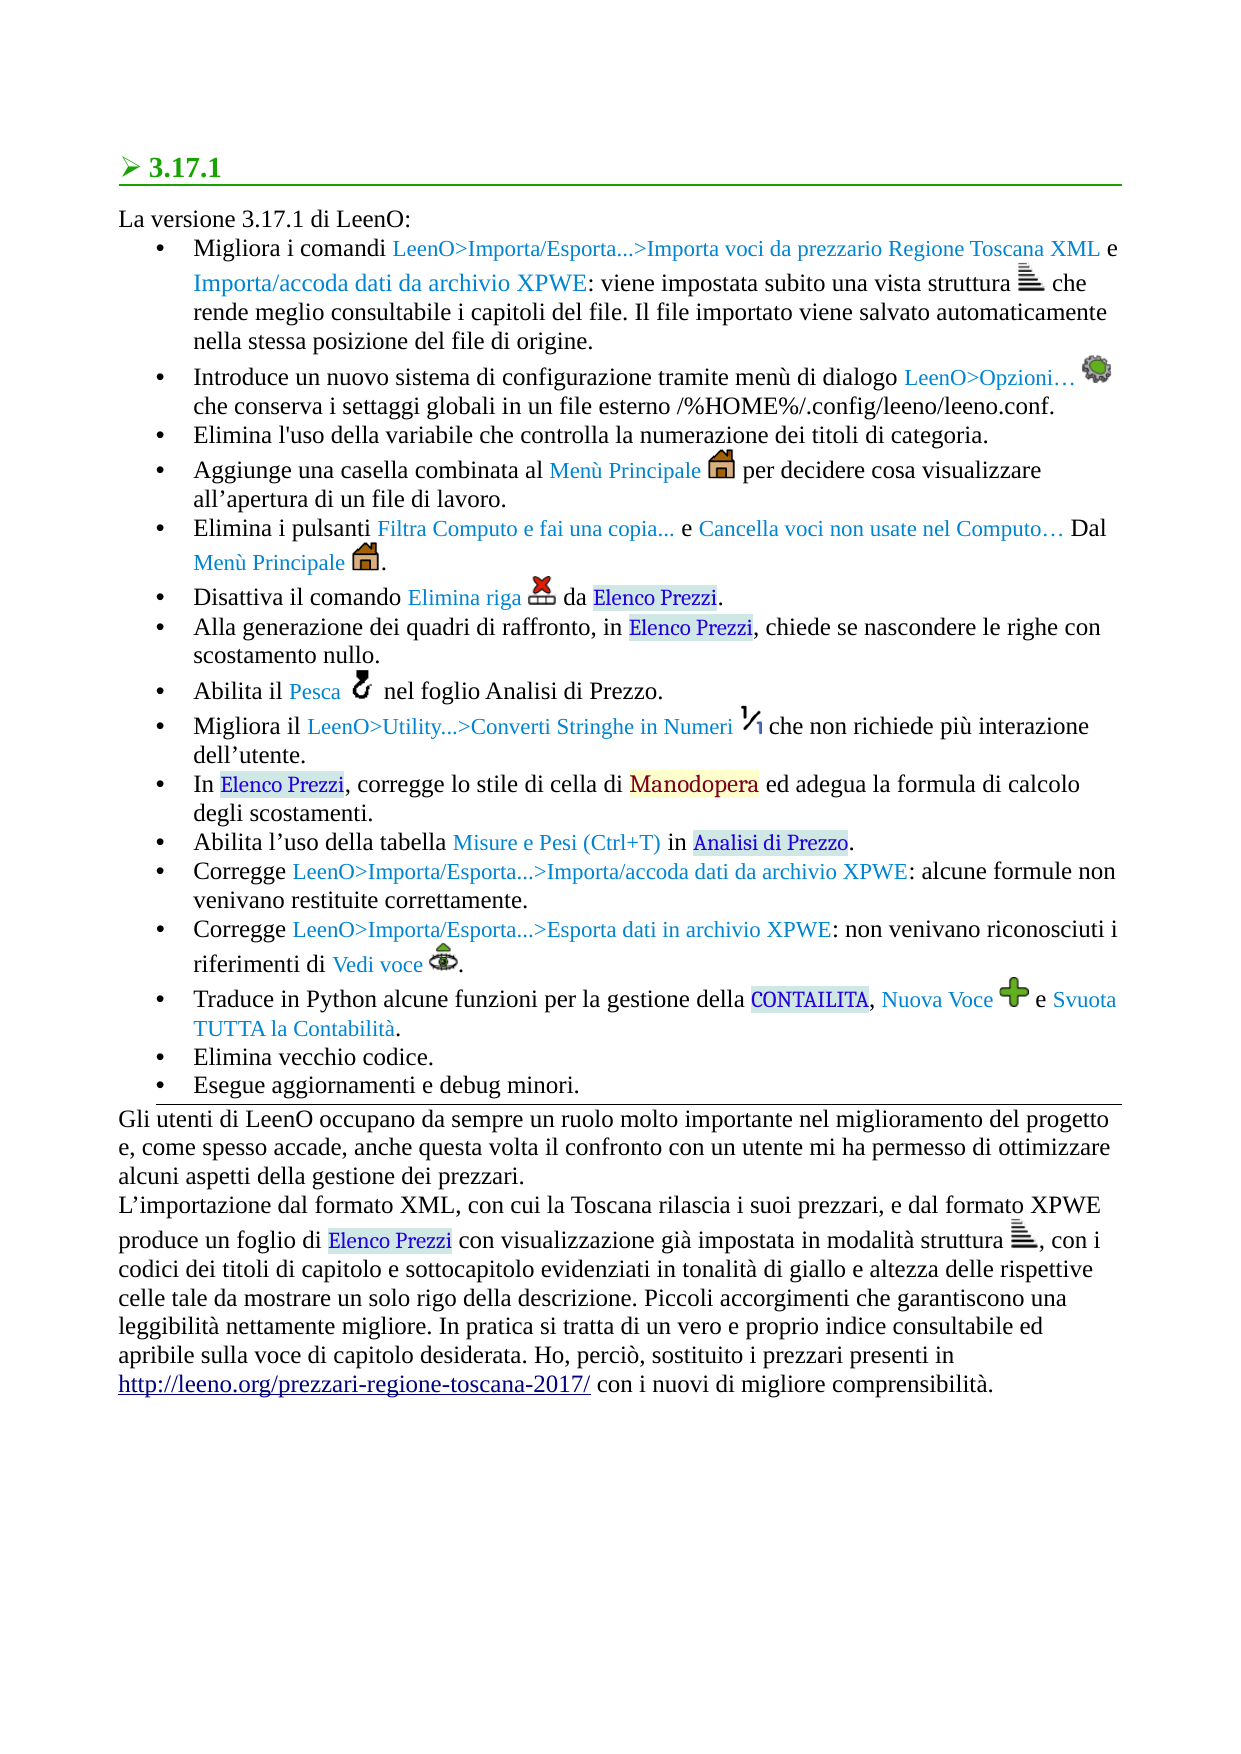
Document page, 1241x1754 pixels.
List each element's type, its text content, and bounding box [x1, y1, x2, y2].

picture [1010, 1218, 1039, 1249]
list Aggiunge una casella combinata al Menù Principale per decidere cosa visualizzare all’apertura di un file di lavoro. [156, 449, 1122, 512]
picture [999, 977, 1029, 1007]
list Alla generazione dei quadri di raffronto, in Elenco Prezzi, chiede se nascondere le righe con scostamento nullo. [156, 611, 1122, 669]
list Elimina l'uso della variabile che controlla la numerazione dei titoli di categoria. [156, 420, 1122, 449]
text Gli utenti di LeenO occupano da sempre un ruolo molto importante nel miglioramento del progetto e, come spesso accade, anche questa volta il confronto con un utente mi ha permesso di ottimizzare alcuni aspetti della gestione dei prezzari. [118, 1104, 1122, 1190]
list Elimina i pulsanti Filtra Computo e fai una copia... e Cancella voci non usate nel Computo… Dal Menù Principale . [156, 512, 1122, 576]
list Introduce un nuovo sistema di configurazione tramite menù di dialogo LeenO>Opzioni… che conserva i settaggi globali in un file esterno /%HOME%/.config/leeno/leeno.conf. [156, 354, 1122, 420]
list Corregge LeenO>Importa/Esporta...>Esporta dati in archivio XPWE: non venivano riconosciuti i riferimenti di Vedi voce . [156, 914, 1122, 977]
list Traduce in Python alcune funzioni per la gestione della CONTAILITA, Nuova Voce e Svuota TUTTA la Contabilità. [156, 977, 1122, 1041]
subtitle 3.17.1 [119, 150, 1122, 184]
list Disattiva il comando Elimina riga da Elenco Prezzi. [156, 576, 1122, 611]
text La versione 3.17.1 di LeenO: [118, 204, 1122, 233]
list Migliora i comandi LeenO>Importa/Esporta...>Importa voci da prezzario Regione Toscana XML e Importa/accoda dati da archivio XPWE: viene impostata subito una vista struttura che rende meglio consultabile i capitoli del file. Il file importato viene salvato automaticamente nella stessa posizione del file di origine. [156, 233, 1122, 354]
list Migliora il LeenO>Utility...>Converti Stringhe in Numeri che non richiede più interazione dell’utente. [156, 705, 1122, 768]
picture [1081, 354, 1112, 384]
picture [347, 669, 378, 700]
list Abilita l’uso della tabella Misure e Pesi (Ctrl+T) in Analisi di Prezzo. [156, 827, 1122, 856]
list Esegue aggiornamenti e debug minori. [156, 1070, 1122, 1104]
picture [351, 541, 381, 571]
picture [527, 576, 557, 606]
picture [428, 942, 459, 972]
text L’importazione dal formato XML, con cui la Toscana rilascia i suoi prezzari, e dal formato XPWE produce un foglio di Elenco Prezzi con visualizzazione già impostata in modalità struttura , con i codici dei titoli di capitolo e sottocapitolo evidenziati in tonalità di giallo e altezza delle rispettive celle tale da mostrare un solo rigo della descrizione. Piccoli accorgimenti che garantiscono una leggibilità nettamente migliore. In pratica si tratta di un vero e proprio indice consultabile ed apribile sulla voce di capitolo desiderata. Ho, perciò, sostituito i prezzari presenti in http://leeno.org/prezzari-regione-toscana-2017/ con i nuovi di migliore comprensibilità. [118, 1190, 1122, 1398]
picture [1017, 262, 1046, 292]
list Abilita il Pesca nel foglio Analisi di Prezzo. [156, 669, 1122, 705]
list Elimina vecchio codice. [156, 1041, 1122, 1070]
picture [707, 448, 737, 479]
list In Elenco Prezzi, corregge lo stile di cella di Manodopera ed adegua la formula di calcolo degli scostamenti. [156, 768, 1122, 827]
picture [739, 705, 763, 735]
list Corregge LeenO>Importa/Esporta...>Importa/accoda dati da archivio XPWE: alcune formule non venivano restituite correttamente. [156, 856, 1122, 914]
